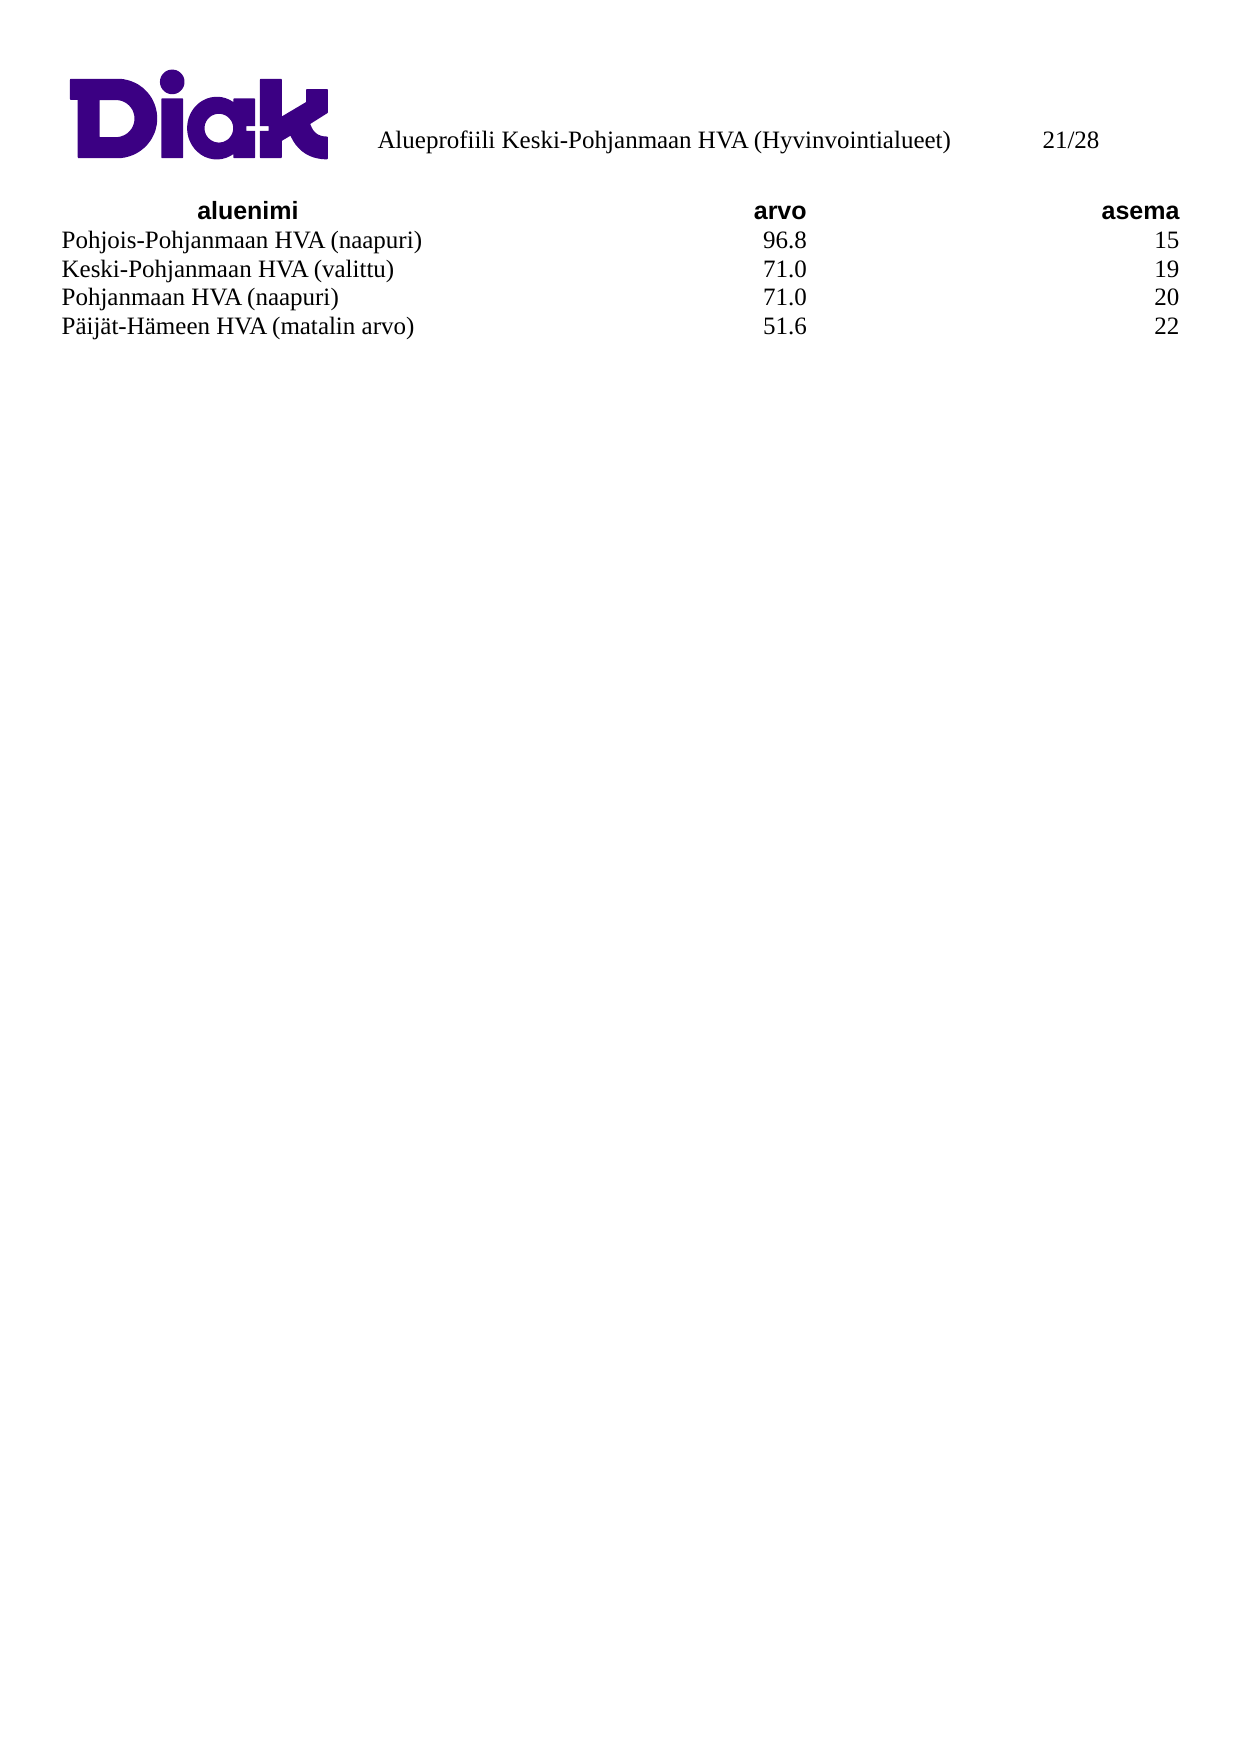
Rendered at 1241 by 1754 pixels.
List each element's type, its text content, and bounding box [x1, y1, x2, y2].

table_cell Keski-Pohjanmaan HVA (valittu) [61, 254, 434, 282]
table_cell 22 [806, 311, 1179, 340]
table_cell 96.8 [434, 225, 806, 254]
table_cell 51.6 [434, 311, 806, 340]
table_cell 19 [806, 254, 1179, 282]
table_cell Päijät-Hämeen HVA (matalin arvo) [61, 311, 434, 340]
table_cell 71.0 [434, 254, 806, 282]
table_cell 71.0 [434, 283, 806, 311]
table_header aluenimi [61, 196, 434, 225]
table_cell 15 [806, 225, 1179, 254]
table_cell Pohjois-Pohjanmaan HVA (naapuri) [61, 225, 434, 254]
table_header arvo [434, 196, 806, 225]
table_cell Pohjanmaan HVA (naapuri) [61, 283, 434, 311]
table_header asema [806, 196, 1179, 225]
table_cell 20 [806, 283, 1179, 311]
